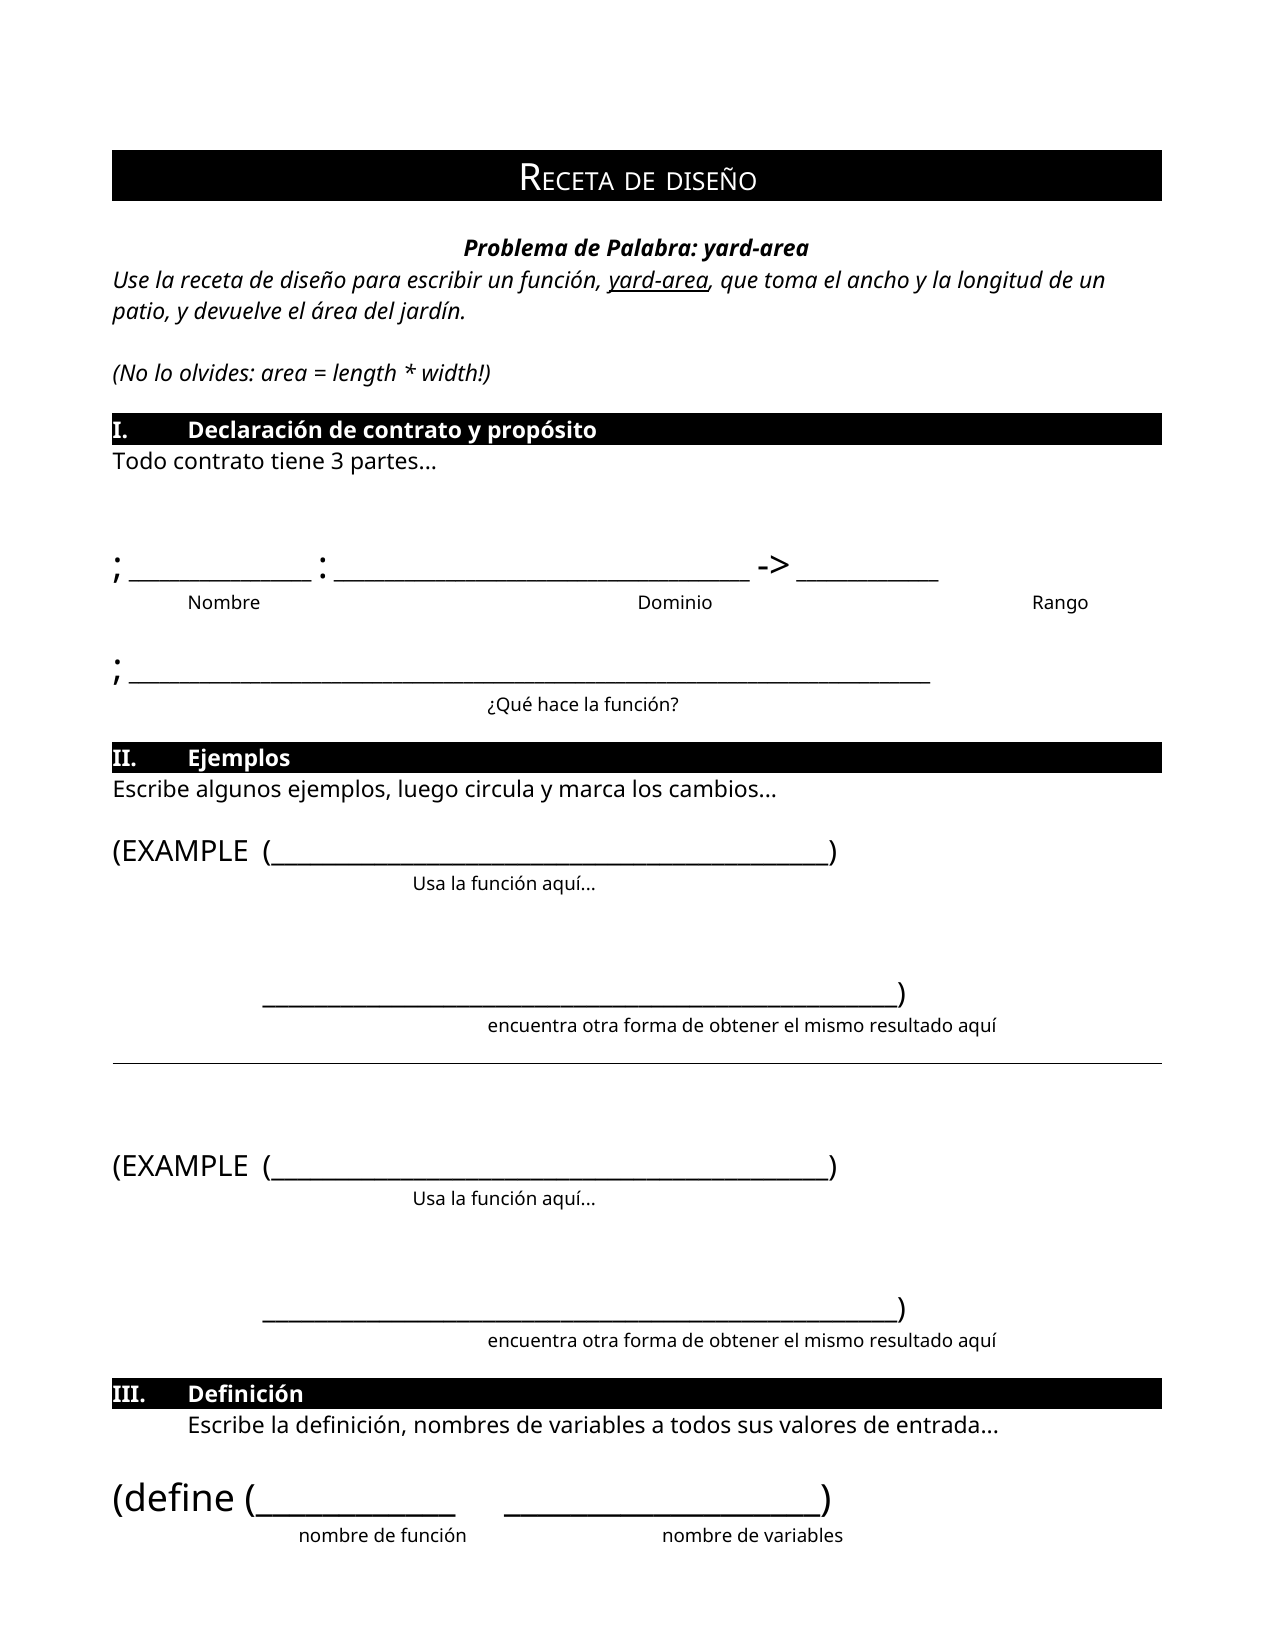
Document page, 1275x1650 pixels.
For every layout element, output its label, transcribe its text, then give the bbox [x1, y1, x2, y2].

subtitle Definición [112, 1378, 1162, 1409]
list Escribe la definición, nombres de variables a todos sus valores de entrada... [150, 1409, 1162, 1440]
text (EXAMPLE (___________________________________________) [112, 831, 1162, 870]
text encuentra otra forma de obtener el mismo resultado aquí [487, 1012, 1162, 1038]
text _________________________________________________) [187, 1287, 1162, 1327]
text Usa la función aquí... [337, 870, 1162, 896]
text Usa la función aquí... [337, 1185, 1162, 1211]
text Use la receta de diseño para escribir un función, yard-area, que toma el ancho y la longitud de un patio, y devuelve el área del jardín. [112, 263, 1162, 326]
text (define (____________ ___________________) [112, 1471, 1162, 1522]
text nombre de función nombre de variables [112, 1522, 1162, 1548]
text encuentra otra forma de obtener el mismo resultado aquí [487, 1327, 1162, 1353]
subtitle Ejemplos [112, 742, 1162, 773]
text ¿Qué hace la función? [112, 692, 1162, 717]
text (No lo olvides: area = length * width!) [112, 357, 1162, 388]
text (EXAMPLE (___________________________________________) [112, 1146, 1162, 1185]
text ; __________________ : _________________________________________ -> ______________ [112, 538, 1162, 589]
subtitle Declaración de contrato y propósito [112, 413, 1162, 445]
text Problema de Palabra: yard-area [112, 232, 1162, 263]
text Todo contrato tiene 3 partes... [112, 445, 1162, 476]
text Nombre Dominio Rango [112, 589, 1162, 615]
text ; _______________________________________________________________________________ [112, 641, 1162, 692]
text _________________________________________________) [187, 972, 1162, 1012]
subtitle Receta de diseño [112, 150, 1162, 201]
text Escribe algunos ejemplos, luego circula y marca los cambios... [112, 773, 1162, 805]
